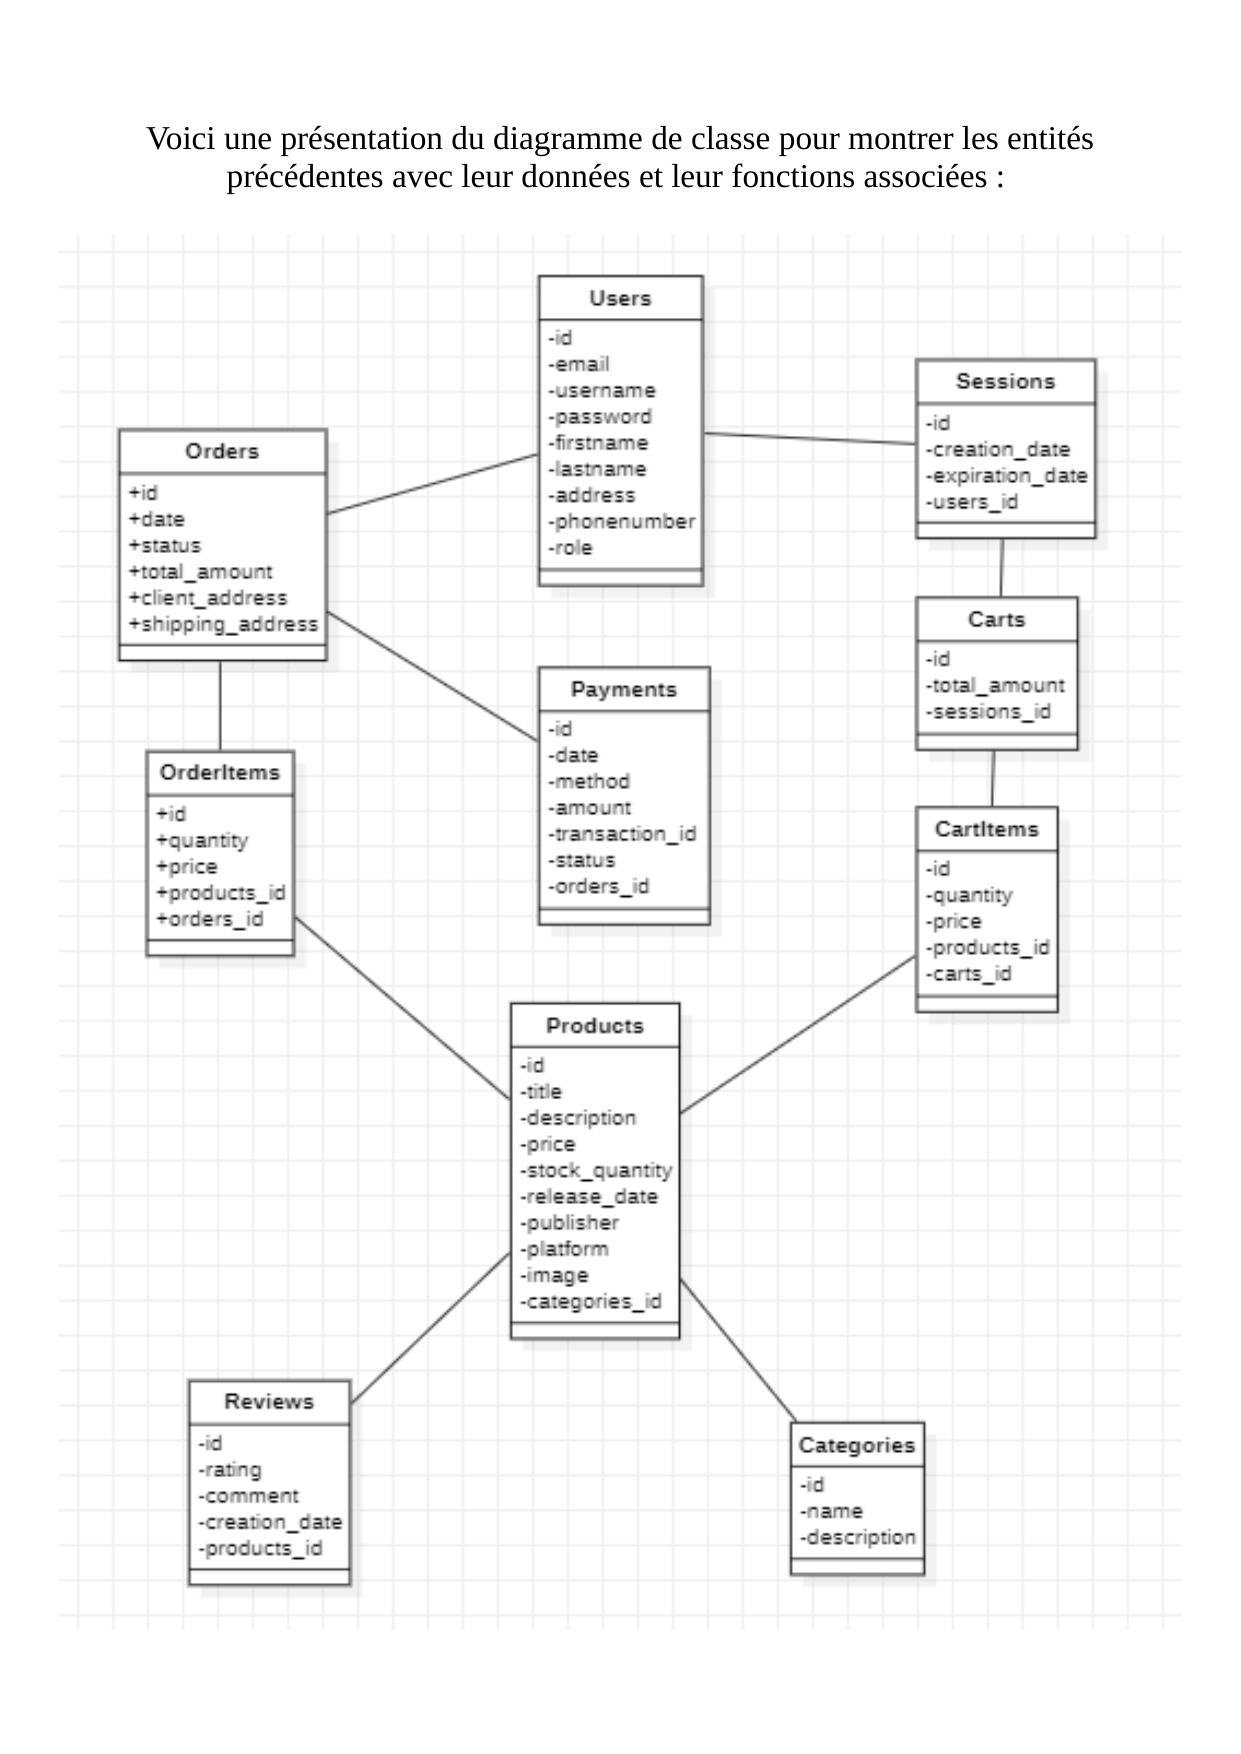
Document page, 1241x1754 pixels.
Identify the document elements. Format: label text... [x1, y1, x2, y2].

picture [58, 234, 1182, 1630]
text Voici une présentation du diagramme de classe pour montrer les entités précédentes avec leur données et leur fonctions associées : [118, 118, 1122, 195]
